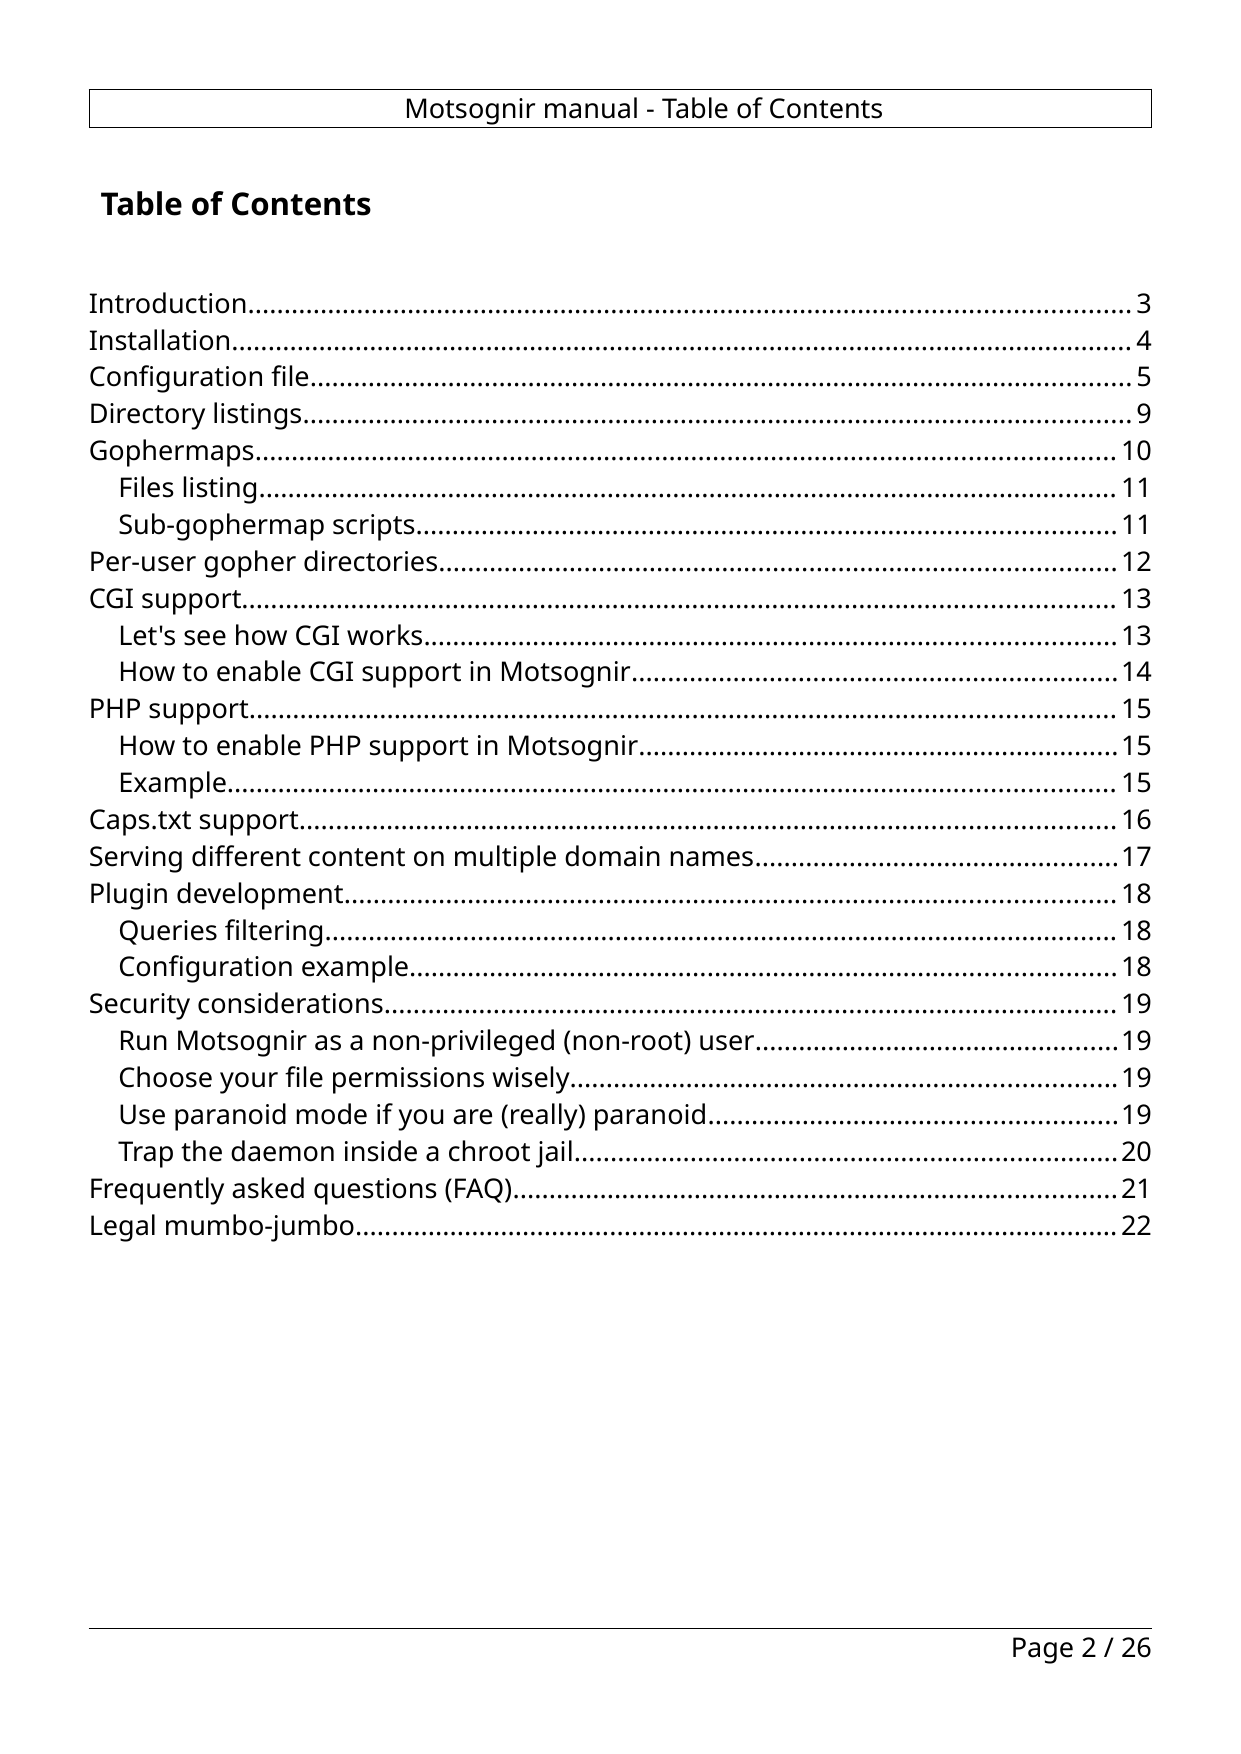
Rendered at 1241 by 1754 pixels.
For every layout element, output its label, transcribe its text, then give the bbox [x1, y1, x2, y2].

text Configuration example 18 [118, 948, 1152, 985]
text Files listing 11 [118, 468, 1152, 505]
text How to enable CGI support in Motsognir 14 [118, 653, 1152, 690]
text Introduction 3 [88, 284, 1152, 321]
text Gophermaps 10 [88, 432, 1152, 468]
text Use paranoid mode if you are (really) paranoid 19 [118, 1095, 1152, 1132]
subtitle Table of Contents [100, 182, 1152, 225]
text Queries filtering 18 [118, 911, 1152, 948]
text Security considerations 19 [88, 985, 1152, 1022]
text Plugin development 18 [88, 874, 1152, 911]
text Serving different content on multiple domain names 17 [88, 837, 1152, 874]
text Run Motsognir as a non-privileged (non-root) user 19 [118, 1022, 1152, 1058]
text How to enable PHP support in Motsognir 15 [118, 727, 1152, 763]
text Sub-gophermap scripts 11 [118, 505, 1152, 542]
text Legal mumbo-jumbo 22 [88, 1206, 1152, 1243]
text Directory listings 9 [88, 395, 1152, 432]
text Let's see how CGI works. 13 [118, 616, 1152, 653]
text Frequently asked questions (FAQ) 21 [88, 1169, 1152, 1206]
text CGI support 13 [88, 579, 1152, 616]
text Configuration file 5 [88, 358, 1152, 395]
text Caps.txt support 16 [88, 800, 1152, 837]
text Trap the daemon inside a chroot jail 20 [118, 1132, 1152, 1169]
text Per-user gopher directories 12 [88, 542, 1152, 579]
text Installation 4 [88, 321, 1152, 358]
text PHP support 15 [88, 690, 1152, 727]
text Choose your file permissions wisely 19 [118, 1058, 1152, 1095]
text Example 15 [118, 763, 1152, 800]
